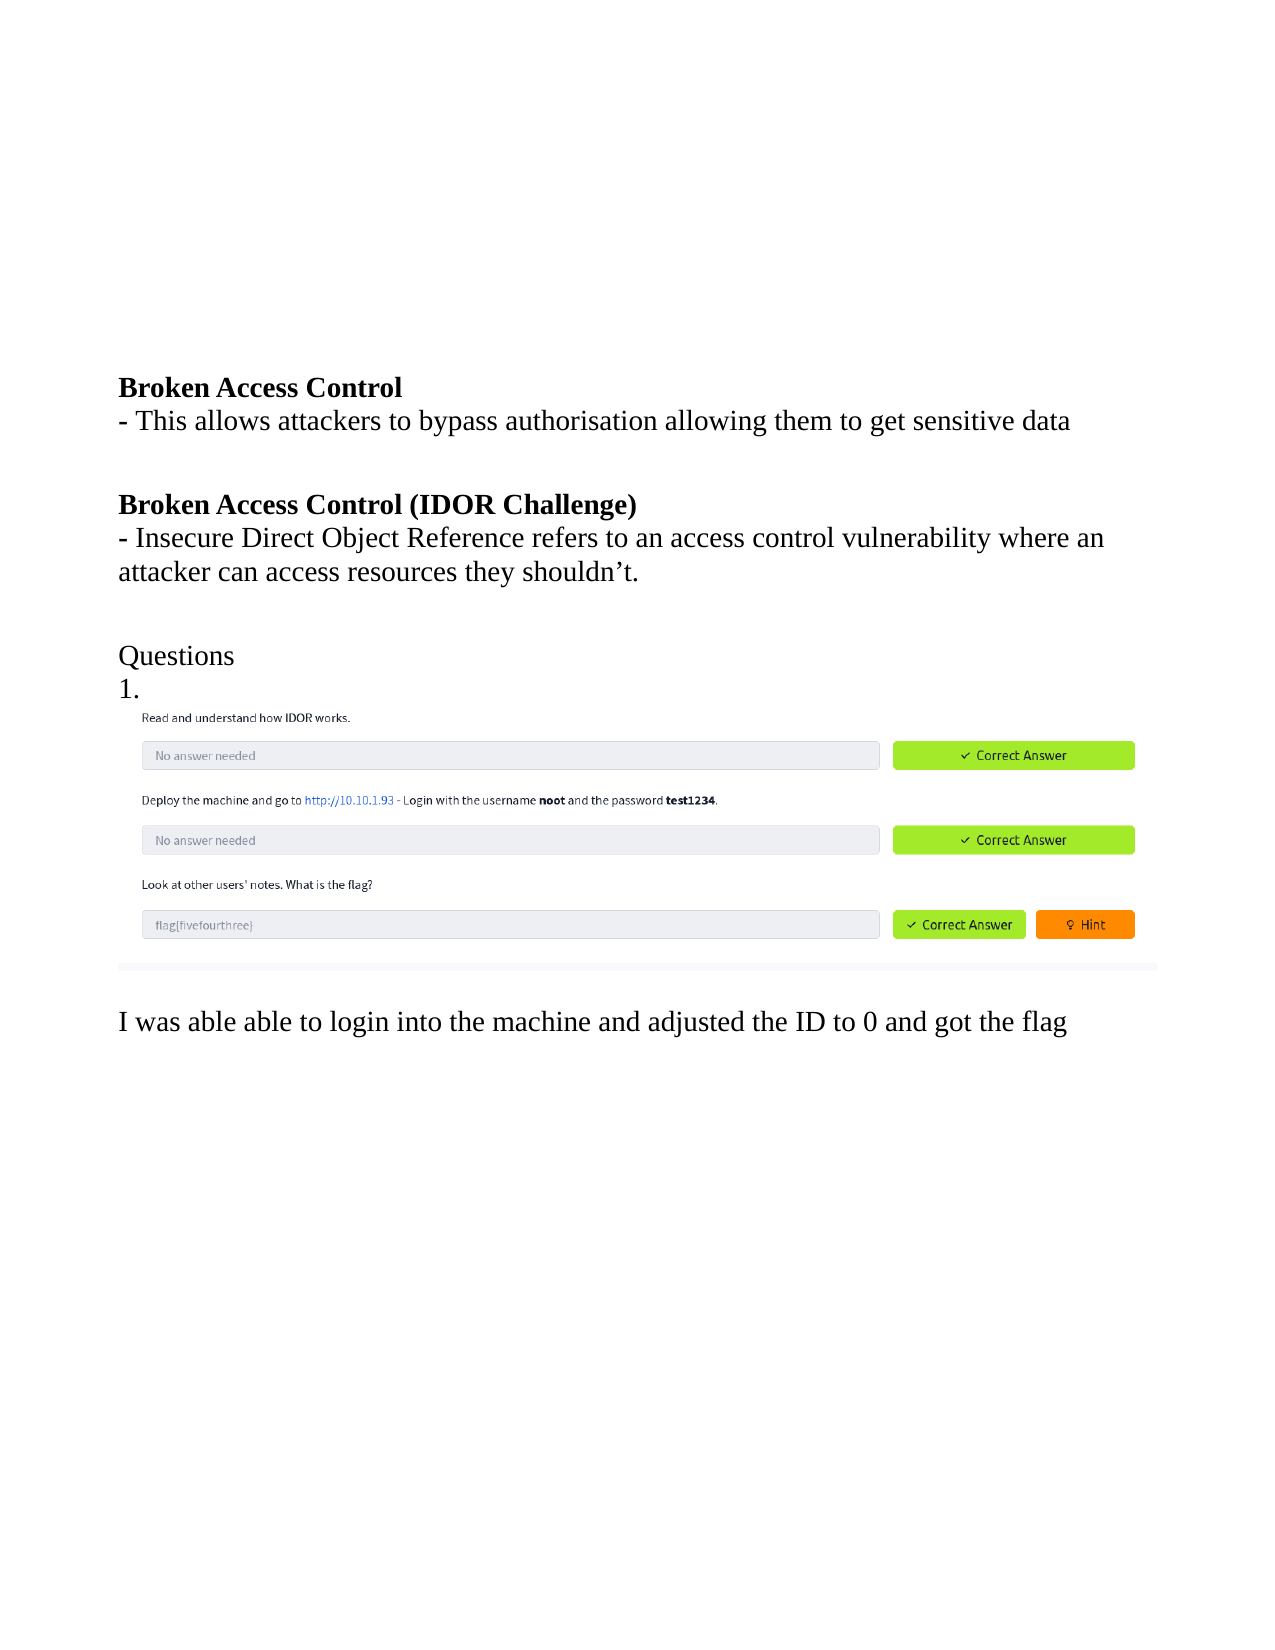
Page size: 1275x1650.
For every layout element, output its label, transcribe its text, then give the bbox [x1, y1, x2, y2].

text Broken Access Control (IDOR Challenge) [118, 487, 1157, 521]
text - This allows attackers to bypass authorisation allowing them to get sensitive data [118, 403, 1157, 437]
text - Insecure Direct Object Reference refers to an access control vulnerability where an attacker can access resources they shouldn’t. [118, 521, 1157, 588]
text 1. [118, 672, 1157, 705]
picture [118, 705, 1157, 971]
text Questions [118, 638, 1157, 672]
text I was able able to login into the machine and adjusted the ID to 0 and got the flag [118, 1004, 1157, 1038]
text Broken Access Control [118, 370, 1157, 403]
